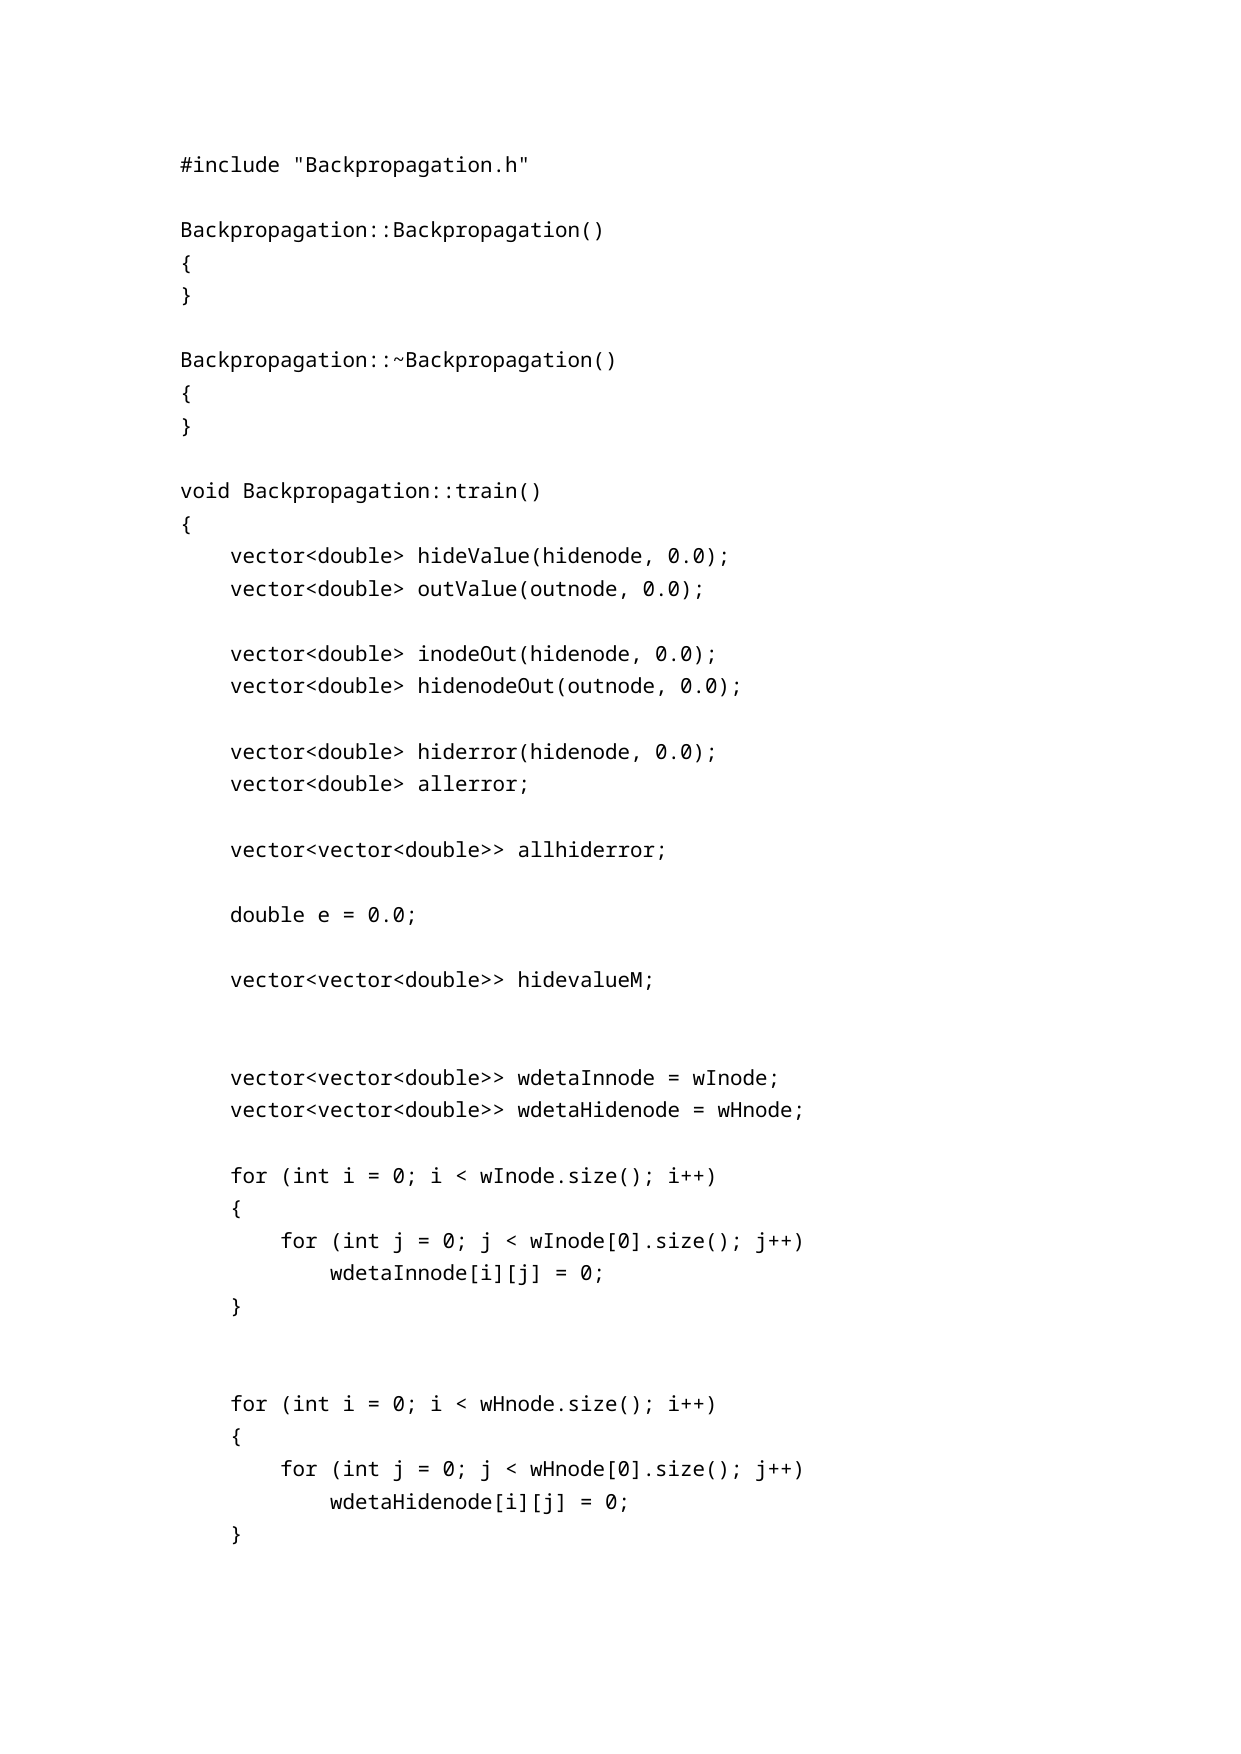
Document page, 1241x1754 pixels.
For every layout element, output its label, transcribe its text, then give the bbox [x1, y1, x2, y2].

text vector<vector<double>> wdetaInnode = wInode; [180, 1063, 1091, 1091]
text vector<double> hiderror(hidenode, 0.0); [180, 737, 1091, 765]
text vector<double> hideValue(hidenode, 0.0); [180, 541, 1091, 570]
text vector<double> hidenodeOut(outnode, 0.0); [180, 672, 1091, 700]
text #include "Backpropagation.h" [180, 150, 1091, 178]
text double e = 0.0; [180, 900, 1091, 928]
text for (int j = 0; j < wInode[0].size(); j++) [180, 1226, 1091, 1254]
text vector<vector<double>> hidevalueM; [180, 965, 1091, 993]
text vector<double> outValue(outnode, 0.0); [180, 574, 1091, 602]
text { [180, 1422, 1091, 1450]
text for (int i = 0; i < wInode.size(); i++) [180, 1161, 1091, 1189]
text { [180, 378, 1091, 407]
text } [180, 1519, 1091, 1548]
text } [180, 280, 1091, 309]
text wdetaHidenode[i][j] = 0; [180, 1487, 1091, 1515]
text Backpropagation::Backpropagation() [180, 215, 1091, 244]
text { [180, 1193, 1091, 1222]
text { [180, 248, 1091, 276]
text } [180, 1291, 1091, 1319]
text } [180, 411, 1091, 439]
text void Backpropagation::train() [180, 476, 1091, 504]
text vector<vector<double>> wdetaHidenode = wHnode; [180, 1096, 1091, 1124]
text Backpropagation::~Backpropagation() [180, 346, 1091, 374]
text vector<double> inodeOut(hidenode, 0.0); [180, 639, 1091, 667]
text vector<double> allerror; [180, 769, 1091, 798]
text { [180, 509, 1091, 537]
text for (int i = 0; i < wHnode.size(); i++) [180, 1389, 1091, 1417]
text wdetaInnode[i][j] = 0; [180, 1258, 1091, 1287]
text for (int j = 0; j < wHnode[0].size(); j++) [180, 1454, 1091, 1483]
text vector<vector<double>> allhiderror; [180, 835, 1091, 863]
